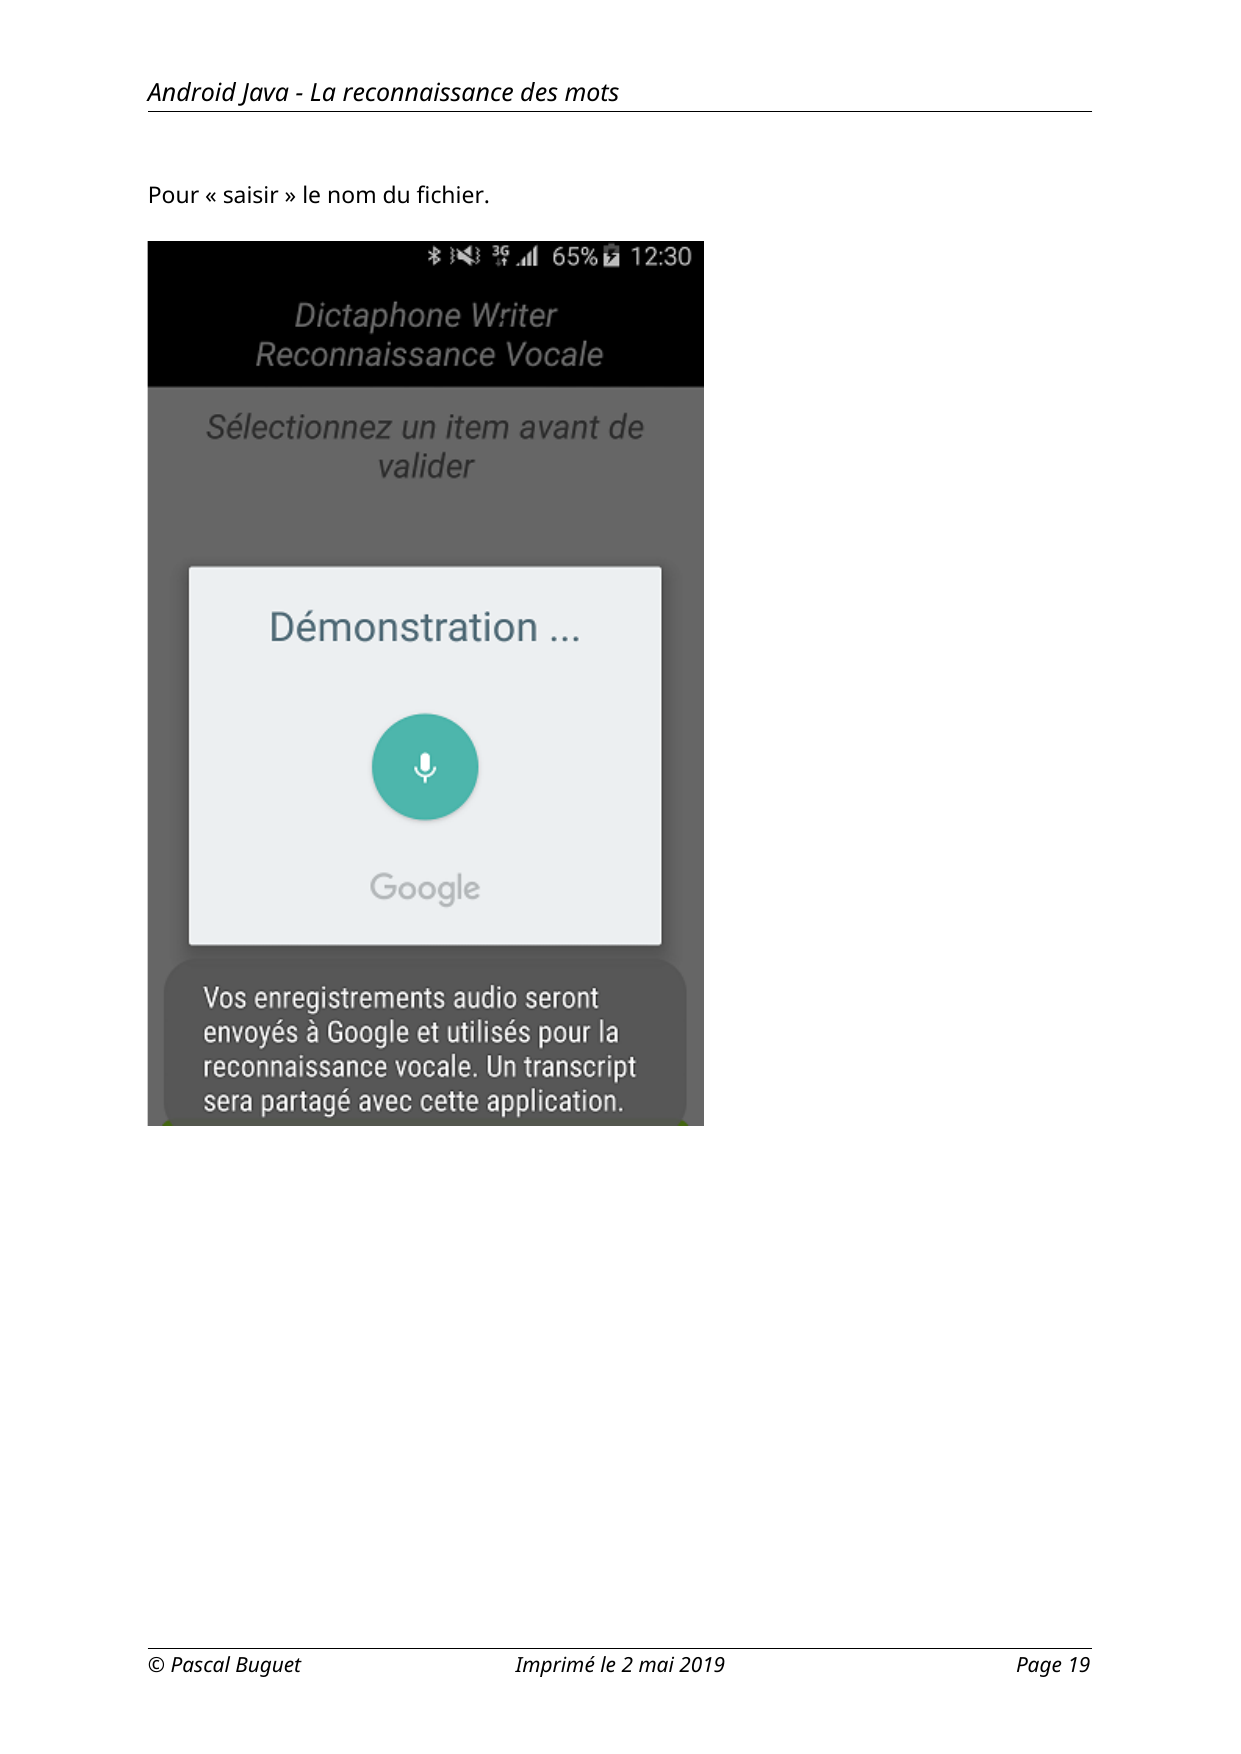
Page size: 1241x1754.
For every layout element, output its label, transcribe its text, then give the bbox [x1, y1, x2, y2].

text Pour « saisir » le nom du fichier. [148, 179, 1092, 210]
picture [147, 241, 704, 1126]
